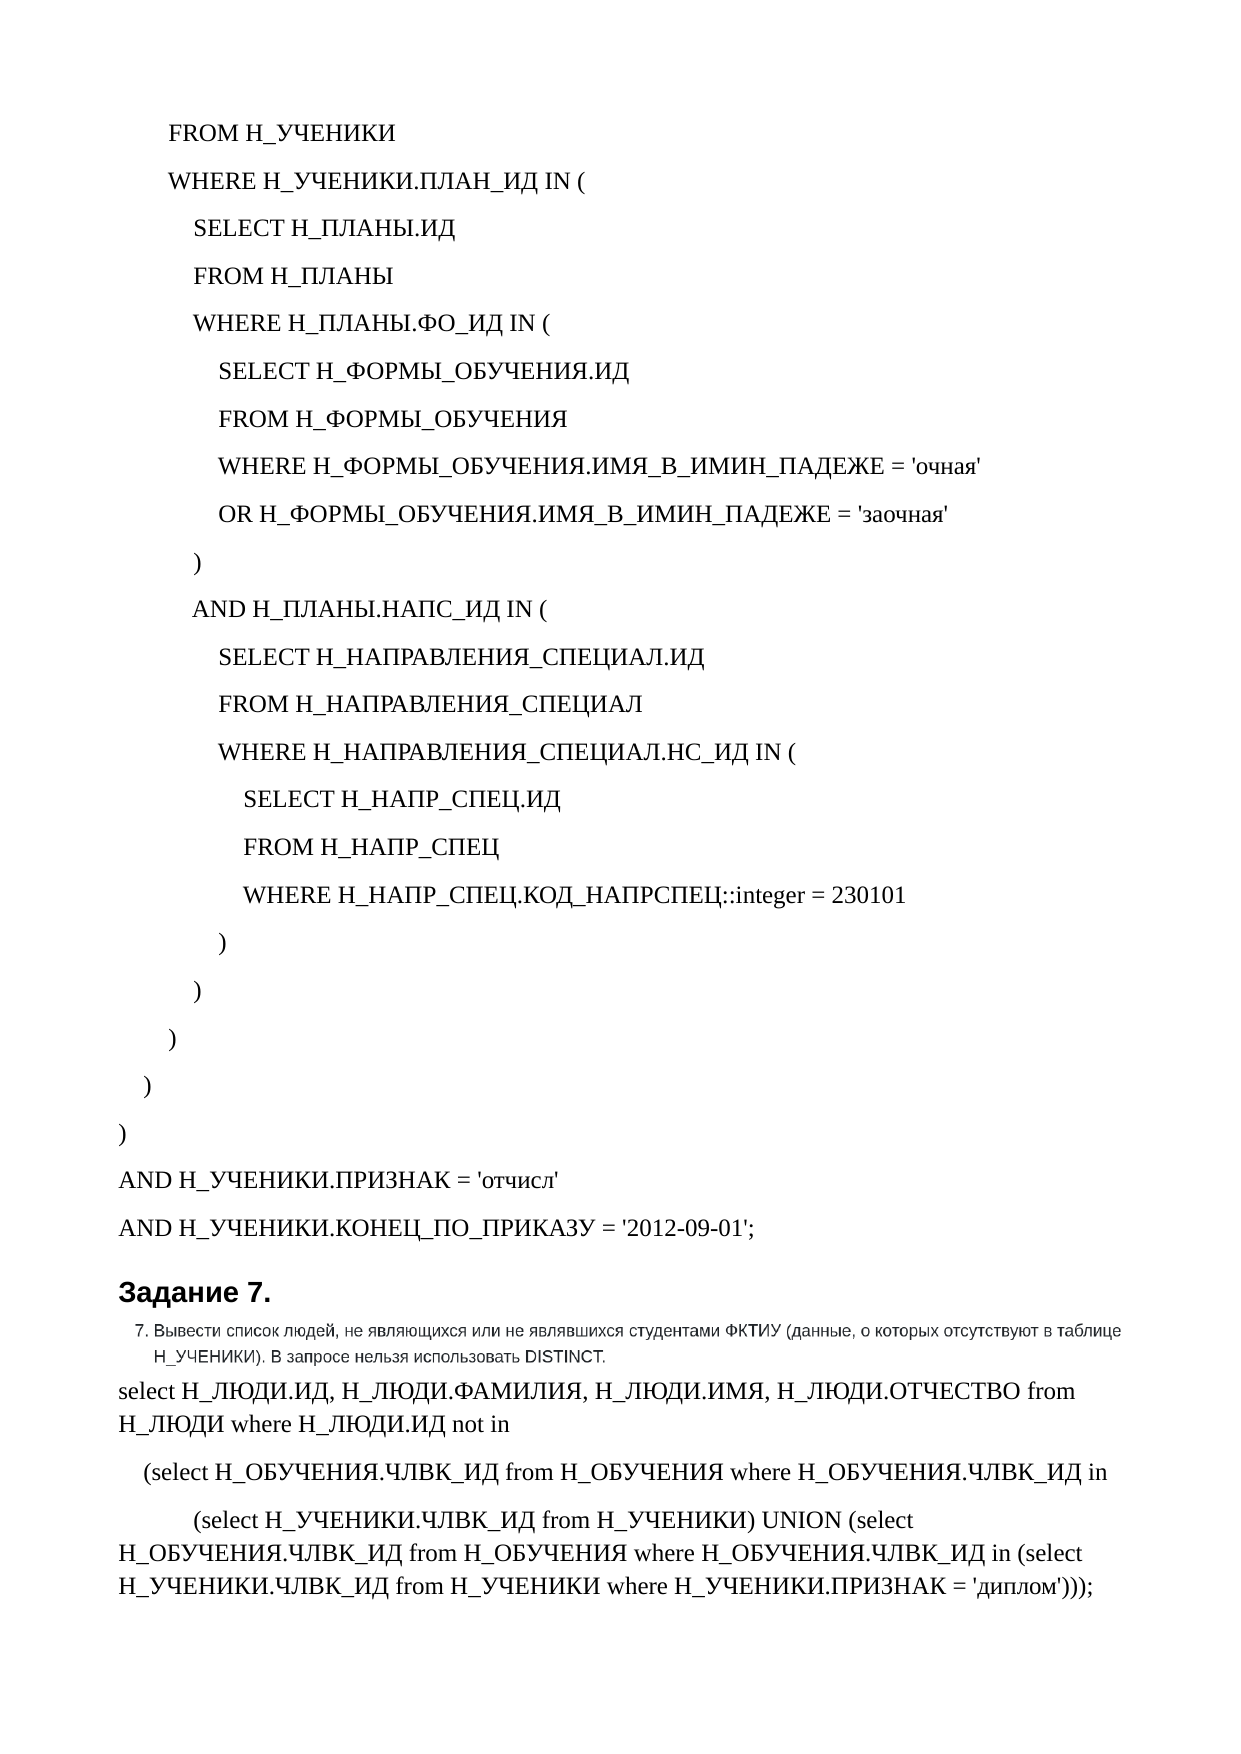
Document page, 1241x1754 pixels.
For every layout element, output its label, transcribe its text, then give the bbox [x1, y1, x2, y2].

picture [118, 1321, 1123, 1373]
text SELECT Н_ПЛАНЫ.ИД [118, 213, 1122, 242]
text AND Н_ПЛАНЫ.НАПС_ИД IN ( [118, 594, 1122, 623]
text WHERE Н_НАПРАВЛЕНИЯ_СПЕЦИАЛ.НС_ИД IN ( [118, 737, 1122, 766]
text SELECT Н_НАПРАВЛЕНИЯ_СПЕЦИАЛ.ИД [118, 642, 1122, 671]
text ) [118, 1070, 1122, 1099]
text WHERE Н_УЧЕНИКИ.ПЛАН_ИД IN ( [118, 166, 1122, 194]
text WHERE Н_ПЛАНЫ.ФО_ИД IN ( [118, 308, 1122, 337]
text FROM Н_ФОРМЫ_ОБУЧЕНИЯ [118, 404, 1122, 432]
subtitle Задание 7. [118, 1275, 1122, 1309]
text FROM Н_НАПР_СПЕЦ [118, 832, 1122, 861]
text (select Н_ОБУЧЕНИЯ.ЧЛВК_ИД from Н_ОБУЧЕНИЯ where Н_ОБУЧЕНИЯ.ЧЛВК_ИД in [118, 1457, 1122, 1486]
text ) [118, 975, 1122, 1004]
text SELECT Н_ФОРМЫ_ОБУЧЕНИЯ.ИД [118, 356, 1122, 385]
text WHERE Н_НАПР_СПЕЦ.КОД_НАПРСПЕЦ::integer = 230101 [118, 880, 1122, 908]
text (select Н_УЧЕНИКИ.ЧЛВК_ИД from Н_УЧЕНИКИ) UNION (select Н_ОБУЧЕНИЯ.ЧЛВК_ИД from Н_ОБУЧЕНИЯ where Н_ОБУЧЕНИЯ.ЧЛВК_ИД in (select Н_УЧЕНИКИ.ЧЛВК_ИД from Н_УЧЕНИКИ where Н_УЧЕНИКИ.ПРИЗНАК = 'диплом'))); [118, 1505, 1122, 1599]
text ) [118, 927, 1122, 956]
text ) [118, 1023, 1122, 1051]
text FROM Н_ПЛАНЫ [118, 261, 1122, 290]
text ) [118, 1118, 1122, 1147]
text WHERE Н_ФОРМЫ_ОБУЧЕНИЯ.ИМЯ_В_ИМИН_ПАДЕЖЕ = 'очная' [118, 451, 1122, 480]
text ) [118, 547, 1122, 575]
text FROM Н_НАПРАВЛЕНИЯ_СПЕЦИАЛ [118, 689, 1122, 718]
text AND Н_УЧЕНИКИ.КОНЕЦ_ПО_ПРИКАЗУ = '2012-09-01'; [118, 1213, 1122, 1242]
text SELECT Н_НАПР_СПЕЦ.ИД [118, 784, 1122, 813]
text AND Н_УЧЕНИКИ.ПРИЗНАК = 'отчисл' [118, 1165, 1122, 1194]
text FROM Н_УЧЕНИКИ [118, 118, 1122, 147]
text OR Н_ФОРМЫ_ОБУЧЕНИЯ.ИМЯ_В_ИМИН_ПАДЕЖЕ = 'заочная' [118, 499, 1122, 528]
text select Н_ЛЮДИ.ИД, Н_ЛЮДИ.ФАМИЛИЯ, Н_ЛЮДИ.ИМЯ, Н_ЛЮДИ.ОТЧЕСТВО from Н_ЛЮДИ where Н_ЛЮДИ.ИД not in [118, 1373, 1122, 1438]
